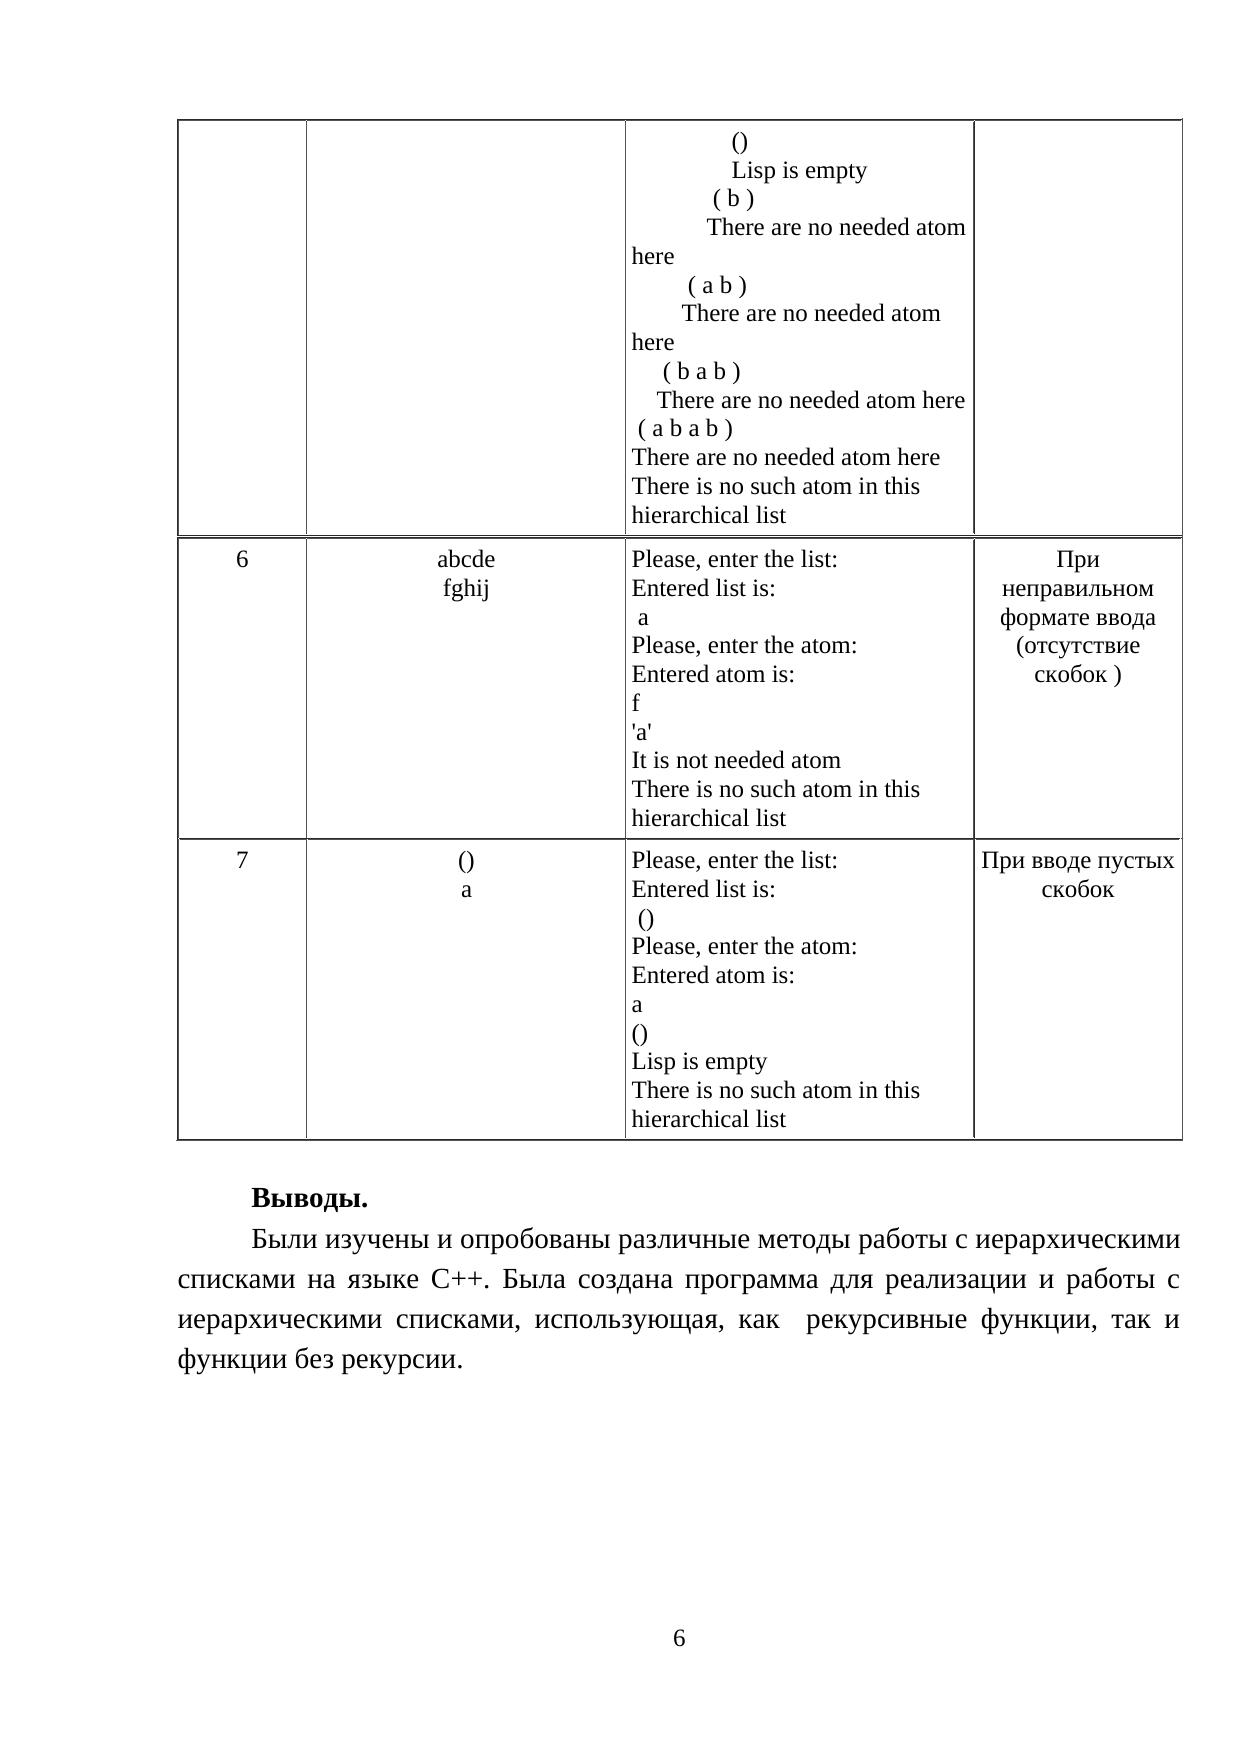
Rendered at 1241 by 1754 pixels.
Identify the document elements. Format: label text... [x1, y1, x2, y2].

table_header При неправильном формате ввода (отсутствие скобок ) [976, 539, 1181, 837]
text Выводы. [177, 1181, 1181, 1214]
table_cell Please, enter the list: Entered list is: () Please, enter the atom: Entered atom is: a () Lisp is empty There is no such atom in this hierarchical list [626, 840, 974, 1138]
table_cell При вводе пустых скобок [975, 837, 1181, 1138]
table_cell [975, 121, 1181, 534]
table_cell () a [307, 840, 625, 1138]
table_header Please, enter the list: Entered list is: a Please, enter the atom: Entered atom is: f 'a' It is not needed atom There is no such atom in this hierarchical list [627, 539, 973, 837]
table_header 6 [179, 539, 306, 837]
table_cell 7 [179, 840, 306, 1138]
table_header abcde fghij [308, 539, 625, 837]
table_cell [179, 121, 306, 534]
table_cell () Lisp is empty ( b ) There are no needed atom here ( a b ) There are no needed atom here ( b a b ) There are no needed atom here ( a b a b ) There are no needed atom here There is no such atom in this hierarchical list [626, 121, 974, 534]
text Были изучены и опробованы различные методы работы с иерархическими списками на языке С++. Была создана программа для реализации и работы с иерархическими списками, использующая, как рекурсивные функции, так и функции без рекурсии. [177, 1221, 1181, 1375]
table_cell [307, 121, 625, 534]
